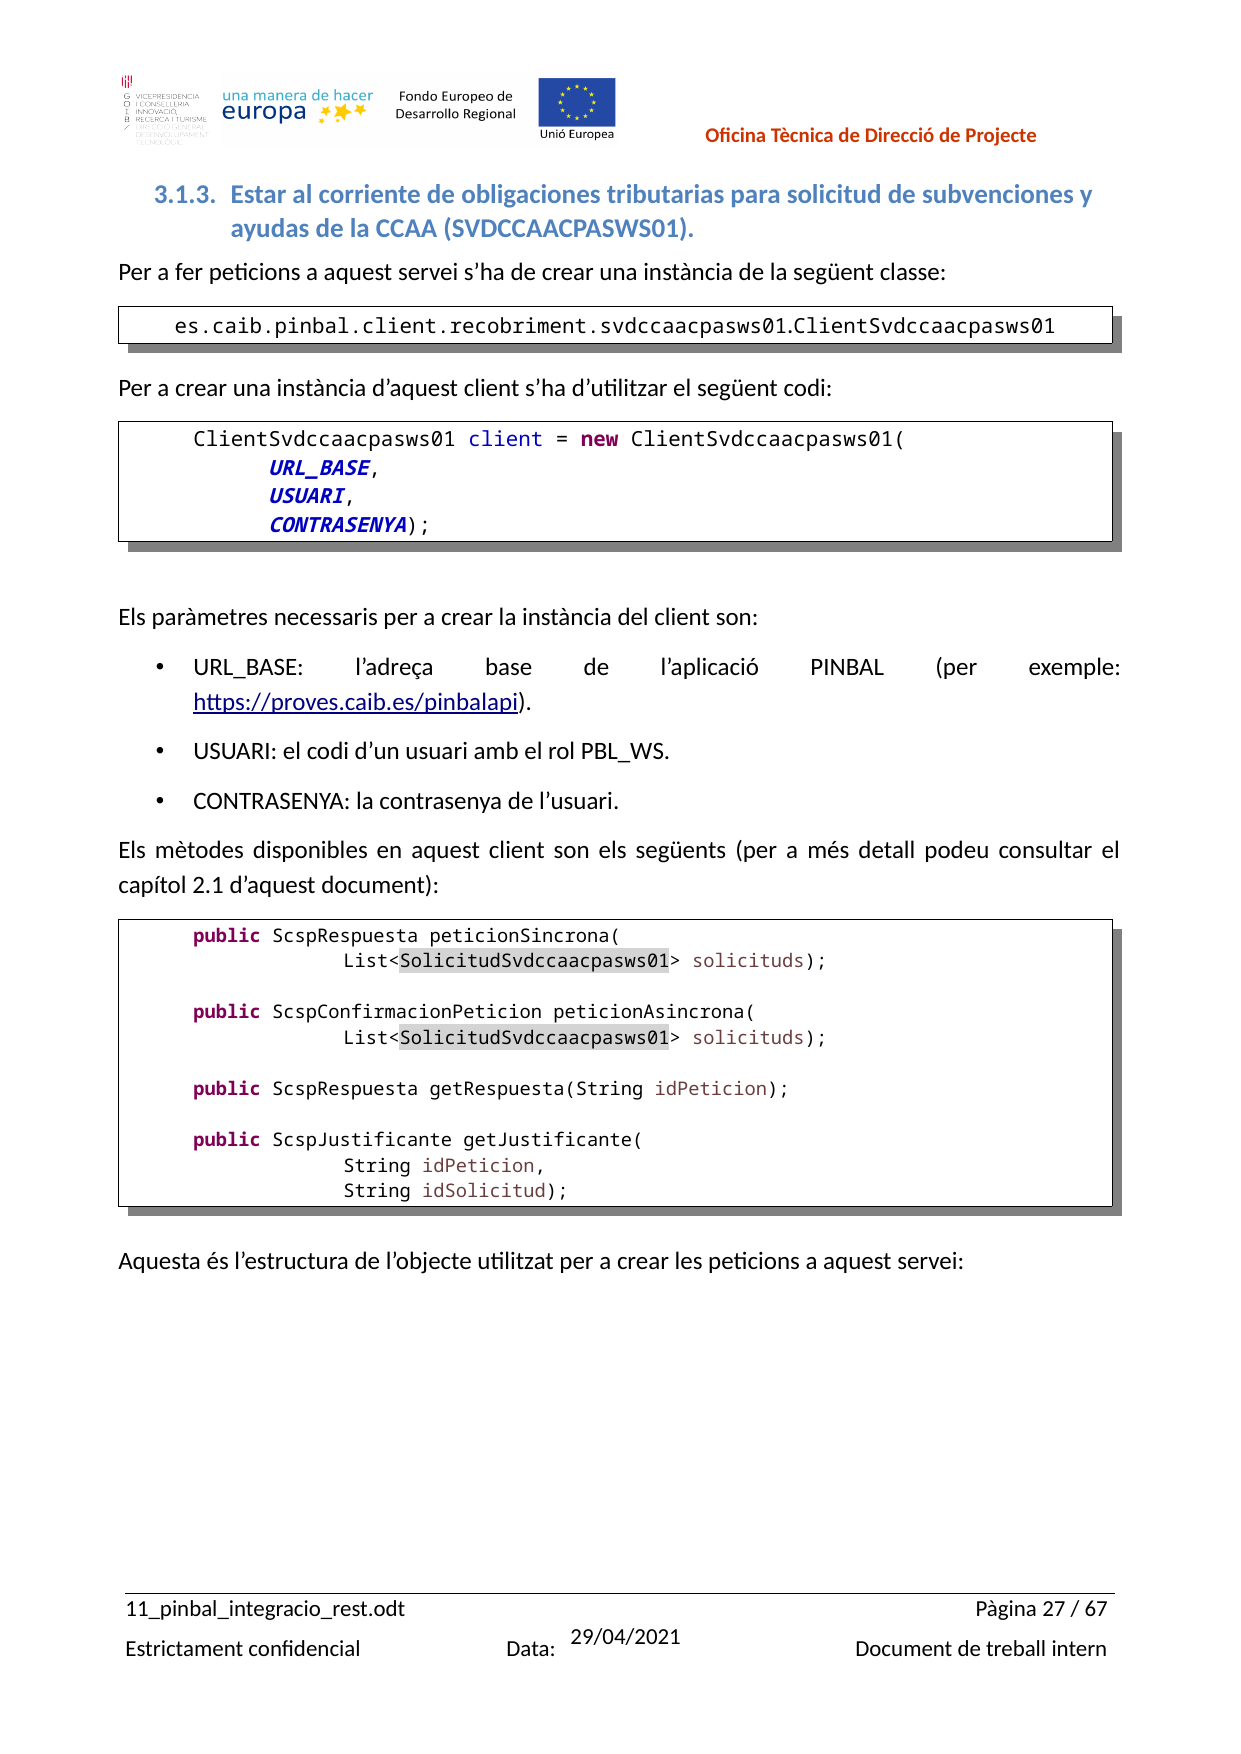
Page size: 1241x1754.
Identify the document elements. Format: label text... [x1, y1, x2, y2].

text Els mètodes disponibles en aquest client son els següents (per a més detall podeu consultar el capítol 2.1 d’aquest document): [118, 834, 1122, 900]
text CONTRASENYA); [119, 507, 1112, 541]
text Aquesta és l’estructura de l’objecte utilitzat per a crear les peticions a aquest servei: [118, 1245, 1122, 1275]
picture [118, 73, 213, 147]
text USUARI, [119, 478, 1112, 507]
list CONTRASENYA: la contrasenya de l’usuari. [156, 785, 1122, 816]
text public ScspJustificante getJustificante( [119, 1123, 1112, 1149]
picture [219, 73, 621, 147]
text Els paràmetres necessaris per a crear la instància del client son: [118, 601, 1122, 632]
subtitle Estar al corriente de obligaciones tributarias para solicitud de subvenciones y ayudas de la CCAA (SVDCCAACPASWS01). [153, 178, 1122, 244]
text List<SolicitudSvdccaacpasws01> solicituds); [119, 945, 1112, 973]
text Per a crear una instància d’aquest client s’ha d’utilitzar el següent codi: [118, 372, 1122, 402]
list USUARI: el codi d’un usuari amb el rol PBL_WS. [156, 735, 1122, 766]
text List<SolicitudSvdccaacpasws01> solicituds); [119, 1021, 1112, 1050]
text es.caib.pinbal.client.recobriment.svdccaacpasws01.ClientSvdccaacpasws01 [119, 307, 1112, 342]
text public ScspRespuesta getRespuesta(String idPeticion); [119, 1072, 1112, 1101]
text ClientSvdccaacpasws01 client = new ClientSvdccaacpasws01( [119, 422, 1112, 450]
text Per a fer peticions a aquest servei s’ha de crear una instància de la següent classe: [118, 256, 1122, 287]
text String idSolicitud); [119, 1174, 1112, 1206]
text public ScspRespuesta peticionSincrona( [119, 920, 1112, 945]
text public ScspConfirmacionPeticion peticionAsincrona( [119, 996, 1112, 1021]
text URL_BASE, [119, 450, 1112, 478]
list URL_BASE: l’adreça base de l’aplicació PINBAL (per exemple: https://proves.caib.es/pinbalapi). [156, 651, 1122, 716]
text String idPeticion, [119, 1149, 1112, 1174]
